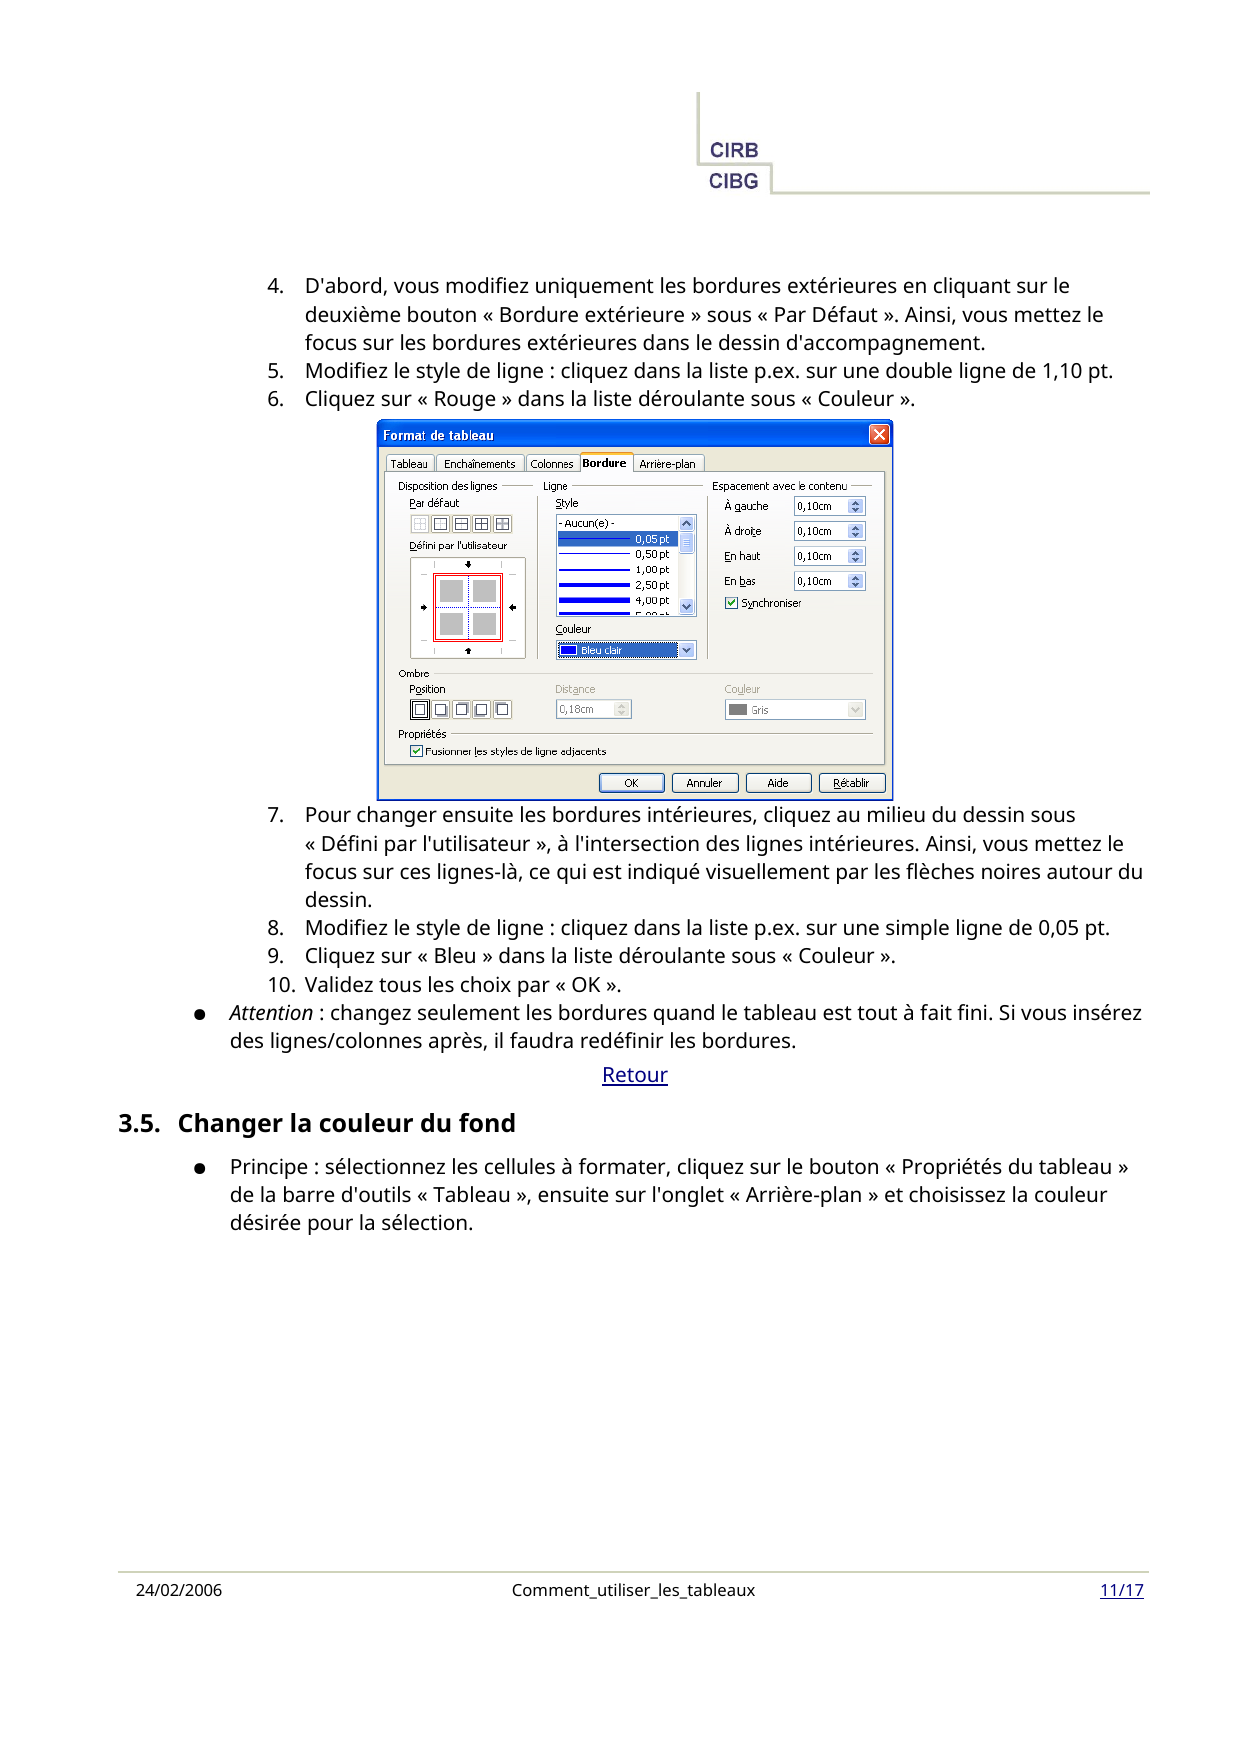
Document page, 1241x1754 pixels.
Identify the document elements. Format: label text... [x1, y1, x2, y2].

list Pour changer ensuite les bordures intérieures, cliquez au milieu du dessin sous « Défini par l'utilisateur », à l'intersection des lignes intérieures. Ainsi, vous mettez le focus sur ces lignes-là, ce qui est indiqué visuellement par les flèches noires autour du dessin. [267, 413, 1152, 913]
list Modifiez le style de ligne : cliquez dans la liste p.ex. sur une simple ligne de 0,05 pt. [267, 913, 1152, 942]
list Cliquez sur « Rouge » dans la liste déroulante sous « Couleur ». [267, 384, 1152, 413]
table_header Retour [118, 1055, 1152, 1094]
list Validez tous les choix par « OK ». [267, 970, 1152, 998]
list Cliquez sur « Bleu » dans la liste déroulante sous « Couleur ». [267, 942, 1152, 970]
picture [376, 419, 894, 801]
list Modifiez le style de ligne : cliquez dans la liste p.ex. sur une double ligne de 1,10 pt. [267, 356, 1152, 384]
list Principe : sélectionnez les cellules à formater, cliquez sur le bouton « Propriétés du tableau » de la barre d'outils « Tableau », ensuite sur l'onglet « Arrière-plan » et choisissez la couleur désirée pour la sélection. [192, 1152, 1152, 1236]
list D'abord, vous modifiez uniquement les bordures extérieures en cliquant sur le deuxième bouton « Bordure extérieure » sous « Par Défaut ». Ainsi, vous mettez le focus sur les bordures extérieures dans le dessin d'accompagnement. [267, 271, 1152, 356]
list Attention : changez seulement les bordures quand le tableau est tout à fait fini. Si vous insérez des lignes/colonnes après, il faudra redéfinir les bordures. [192, 998, 1152, 1054]
picture [609, 92, 1150, 214]
subtitle Changer la couleur du fond [118, 1106, 1152, 1140]
